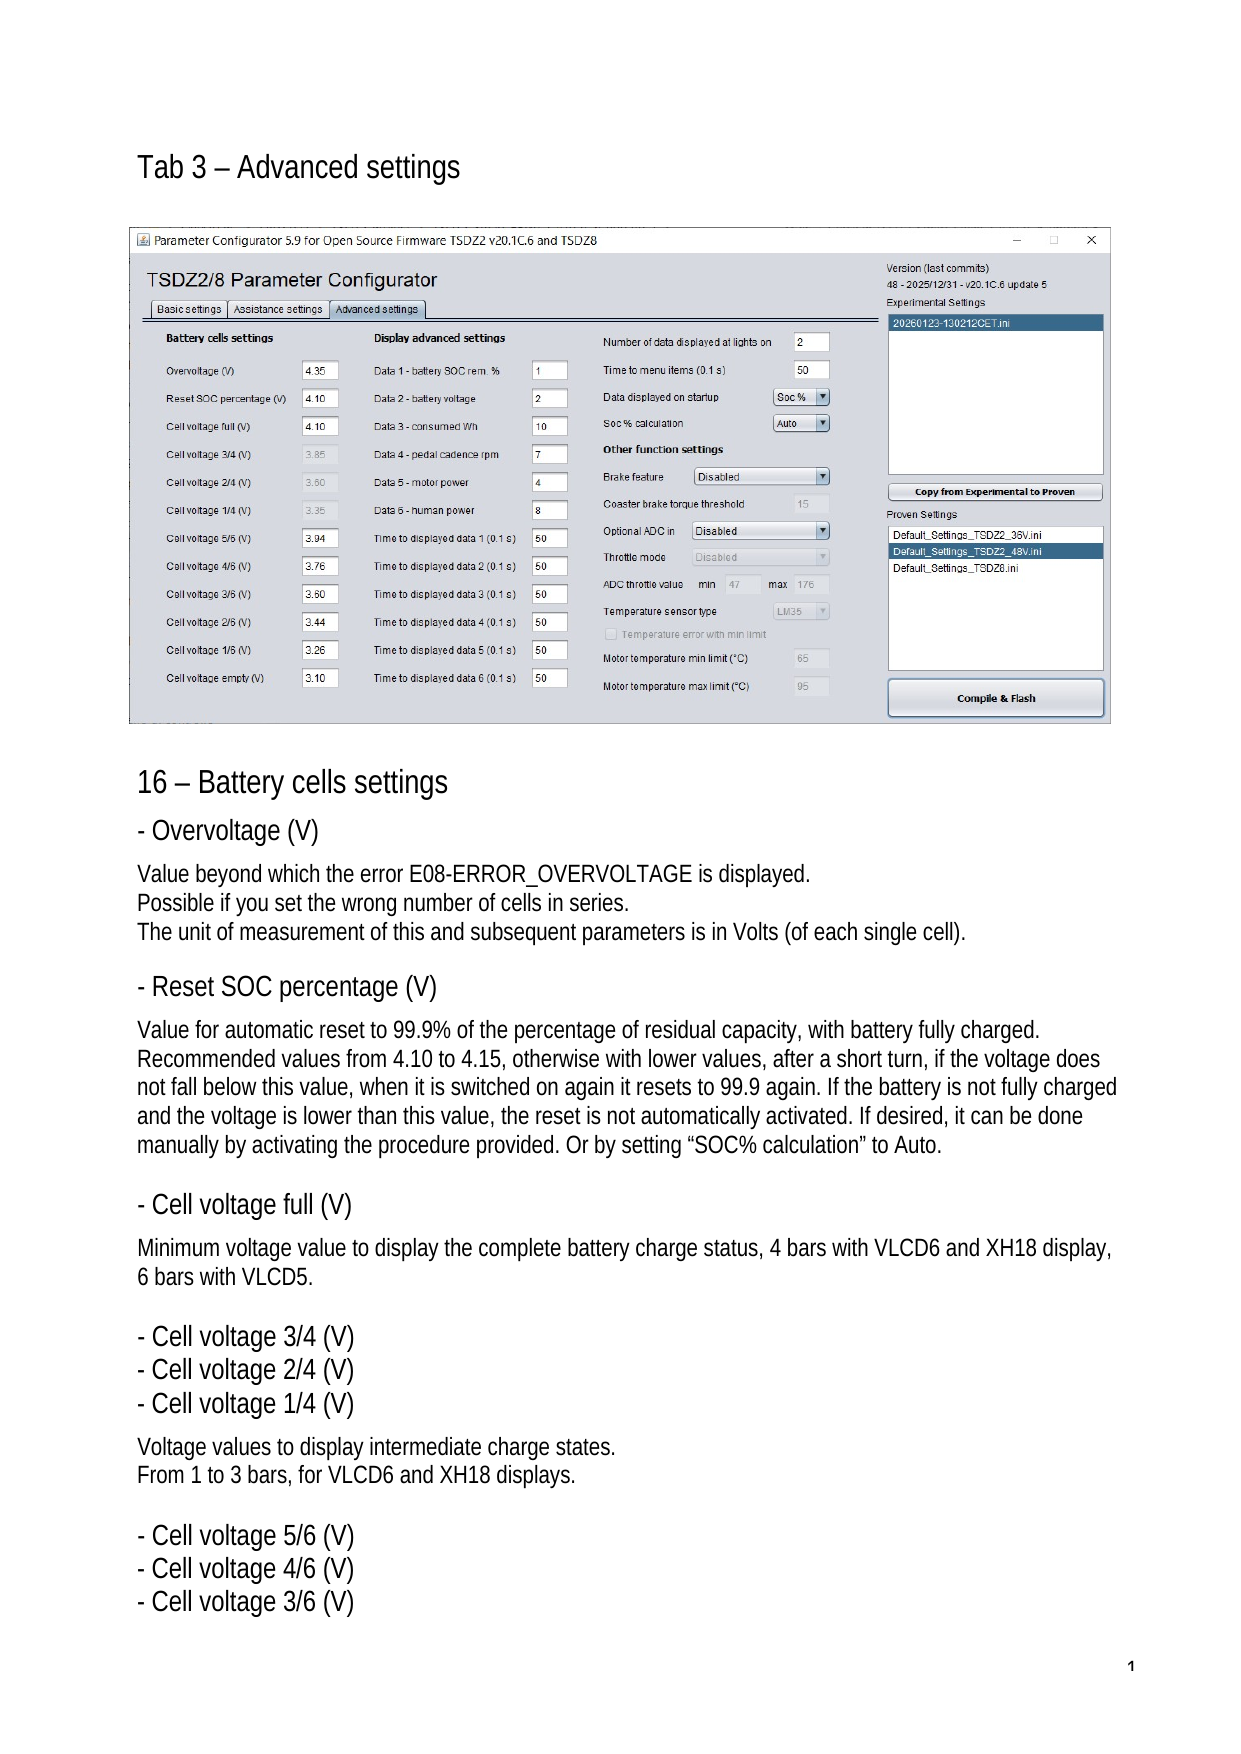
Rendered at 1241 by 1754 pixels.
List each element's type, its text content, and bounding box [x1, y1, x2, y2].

text - Reset SOC percentage (V) [137, 969, 1122, 1003]
text - Cell voltage 1/4 (V) [137, 1386, 1122, 1419]
picture [130, 227, 1110, 724]
text - Cell voltage 5/6 (V) [137, 1518, 1122, 1551]
text - Overvoltage (V) [137, 813, 1122, 847]
text - Cell voltage full (V) [137, 1187, 1122, 1220]
text - Cell voltage 3/6 (V) [137, 1584, 1122, 1618]
text Value for automatic reset to 99.9% of the percentage of residual capacity, with battery fully charged. [137, 1015, 1122, 1044]
text - Cell voltage 2/4 (V) [137, 1352, 1122, 1386]
text Possible if you set the wrong number of cells in series. [137, 888, 1122, 917]
text From 1 to 3 bars, for VLCD6 and XH18 displays. [137, 1460, 1122, 1489]
text Tab 3 – Advanced settings [137, 148, 1122, 186]
text Minimum voltage value to display the complete battery charge status, 4 bars with VLCD6 and XH18 display, 6 bars with VLCD5. [137, 1233, 1122, 1290]
text Recommended values from 4.10 to 4.15, otherwise with lower values, after a short turn, if the voltage does not fall below this value, when it is switched on again it resets to 99.9 again. If the battery is not fully charged and the voltage is lower than this value, the reset is not automatically activated. If desired, it can be done manually by activating the procedure provided. Or by setting “SOC% calculation” to Auto. [137, 1044, 1122, 1158]
text 16 – Battery cells settings [137, 763, 1122, 801]
text Value beyond which the error E08-ERROR_OVERVOLTAGE is displayed. [137, 859, 1122, 888]
text - Cell voltage 3/4 (V) [137, 1319, 1122, 1352]
text Voltage values to display intermediate charge states. [137, 1432, 1122, 1460]
text - Cell voltage 4/6 (V) [137, 1551, 1122, 1584]
text The unit of measurement of this and subsequent parameters is in Volts (of each single cell). [137, 917, 1122, 945]
